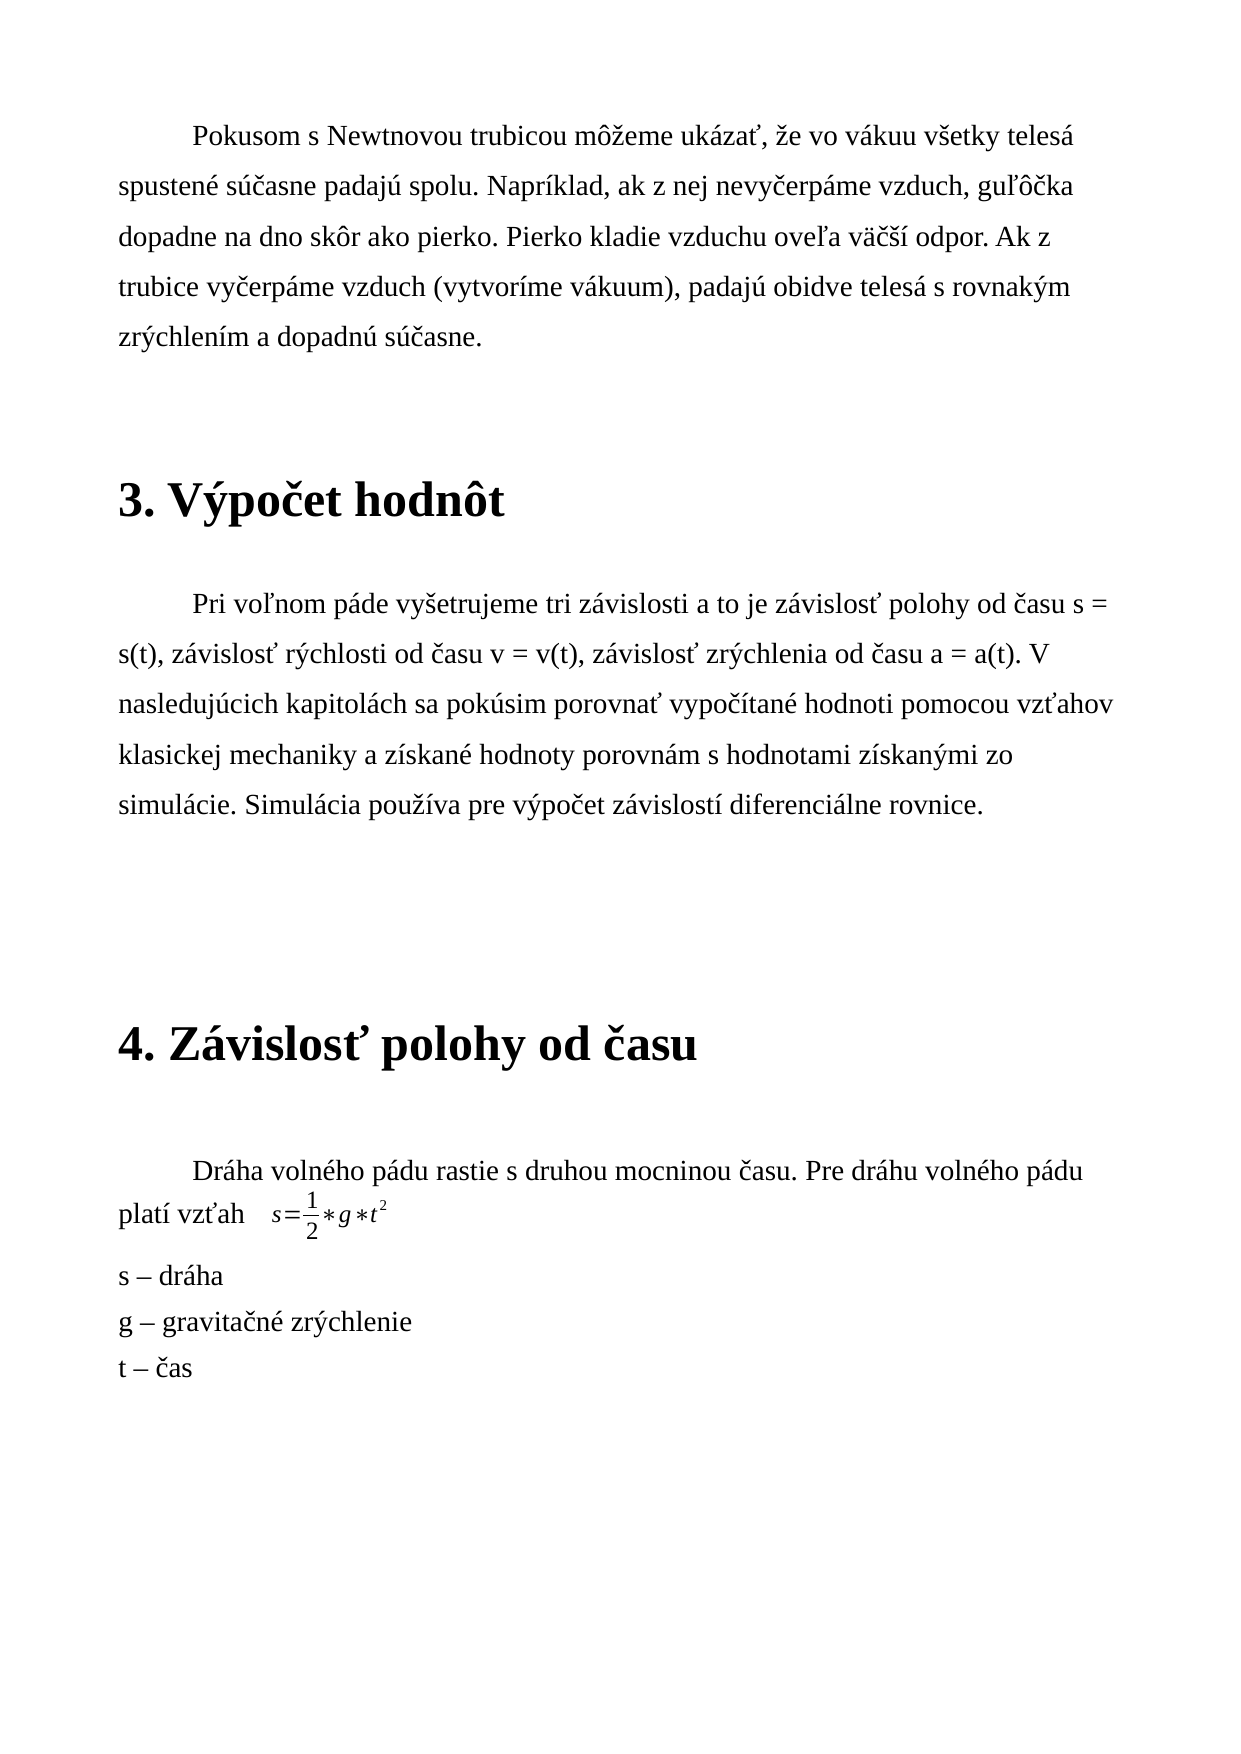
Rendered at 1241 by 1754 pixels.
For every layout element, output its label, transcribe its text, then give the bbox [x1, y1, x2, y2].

text g – gravitačné zrýchlenie [118, 1304, 1122, 1338]
subtitle 3. Výpočet hodnôt [118, 470, 1122, 527]
subtitle 4. Závislosť polohy od času [118, 1013, 1122, 1071]
text Pokusom s Newtnovou trubicou môžeme ukázať, že vo vákuu všetky telesá spustené súčasne padajú spolu. Napríklad, ak z nej nevyčerpáme vzduch, guľôčka dopadne na dno skôr ako pierko. Pierko kladie vzduchu oveľa väčší odpor. Ak z trubice vyčerpáme vzduch (vytvoríme vákuum), padajú obidve telesá s rovnakým zrýchlením a dopadnú súčasne. [118, 118, 1122, 353]
text s – dráha [118, 1258, 1122, 1292]
text Pri voľnom páde vyšetrujeme tri závislosti a to je závislosť polohy od času s = s(t), závislosť rýchlosti od času v = v(t), závislosť zrýchlenia od času a = a(t). V nasledujúcich kapitolách sa pokúsim porovnať vypočítané hodnoti pomocou vzťahov klasickej mechaniky a získané hodnoty porovnám s hodnotami získanými zo simulácie. Simulácia používa pre výpočet závislostí diferenciálne rovnice. [118, 586, 1122, 821]
text t – čas [118, 1350, 1122, 1384]
text Dráha volného pádu rastie s druhou mocninou času. Pre dráhu volného pádu platí vzťah [118, 1153, 1122, 1246]
